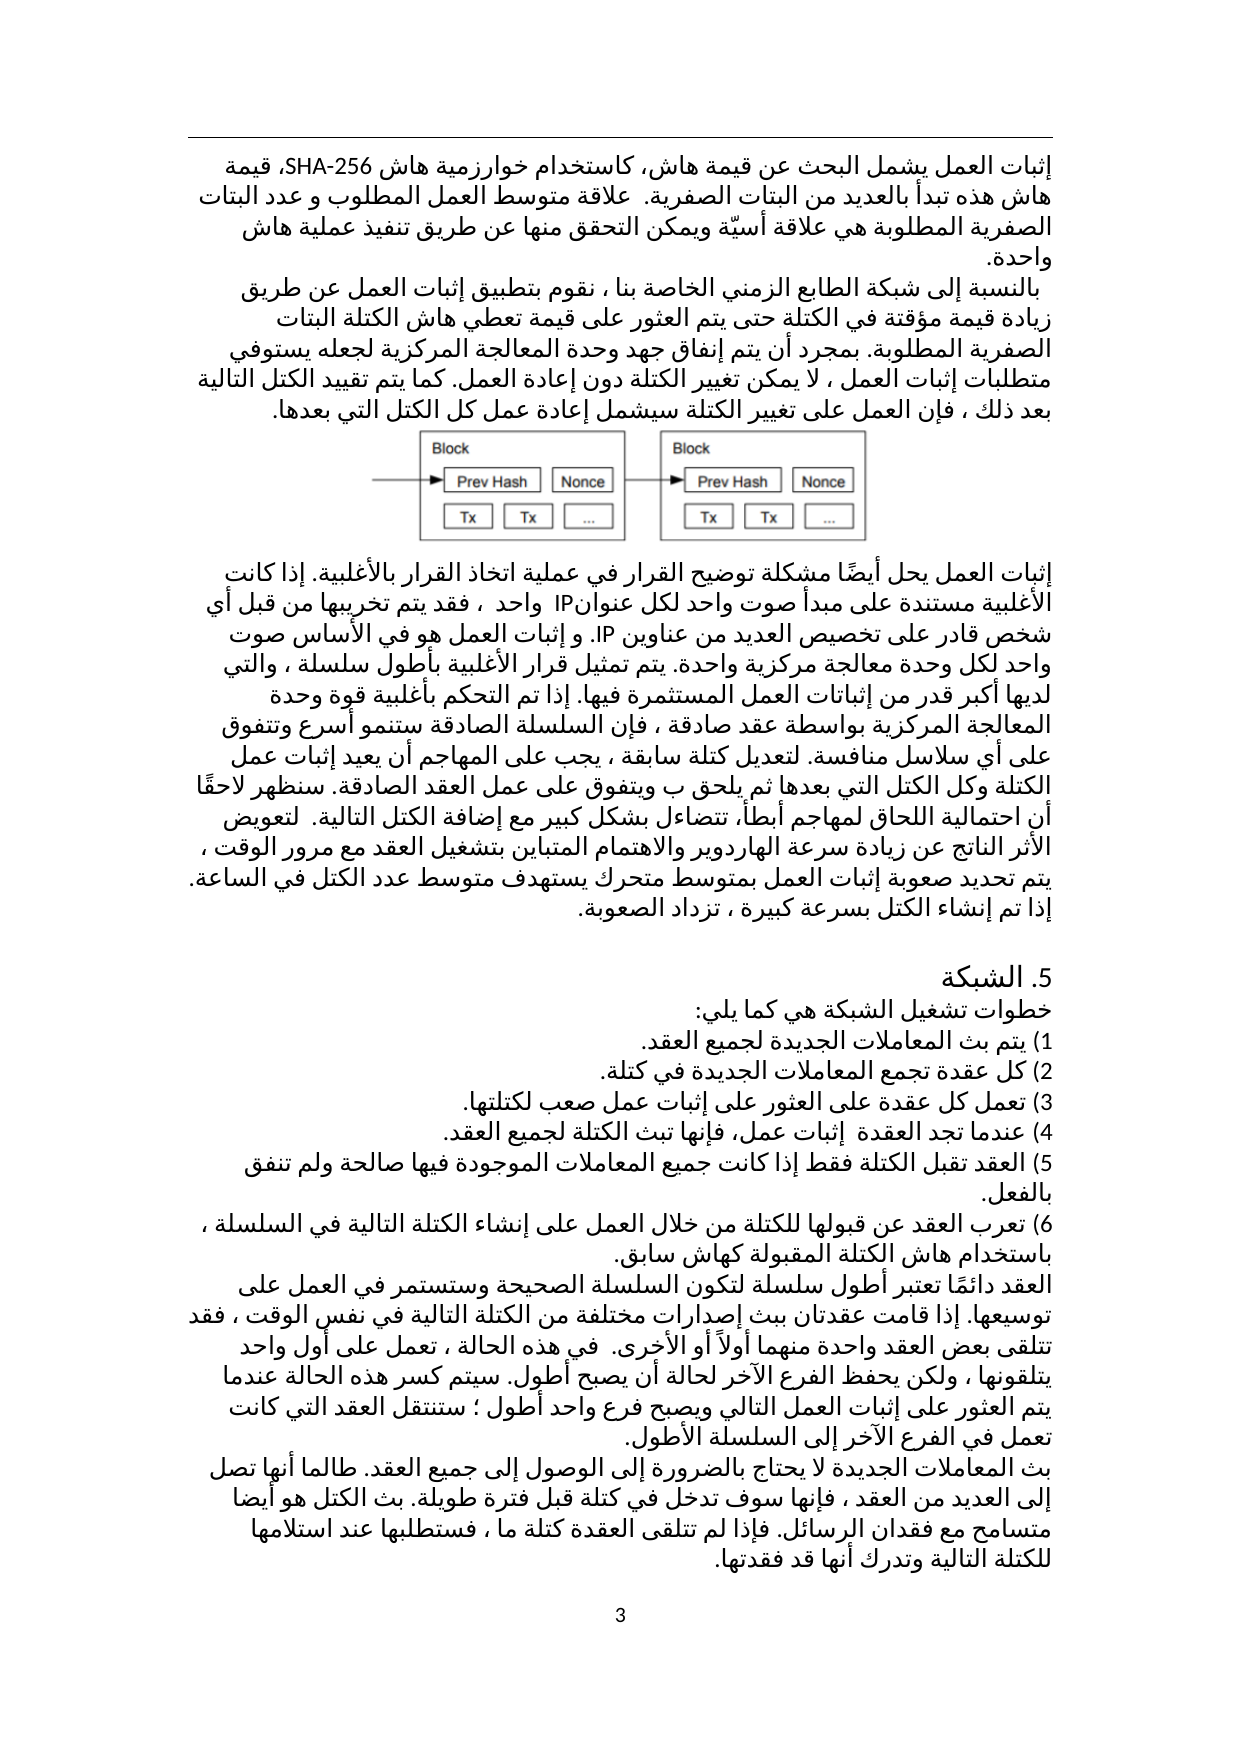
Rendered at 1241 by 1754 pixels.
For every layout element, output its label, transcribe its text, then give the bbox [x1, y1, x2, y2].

text إثبات العمل يشمل البحث عن قيمة هاش، كاستخدام خوارزمية هاش SHA-256، قيمة هاش هذه تبدأ بالعديد من البتات الصفرية. علاقة متوسط العمل المطلوب و عدد البتات الصفرية المطلوبة هي علاقة أسيّة ويمكن التحقق منها عن طريق تنفيذ عملية هاش واحدة. [187, 150, 1053, 272]
picture [354, 424, 886, 557]
text بالنسبة إلى شبكة الطابع الزمني الخاصة بنا ، نقوم بتطبيق إثبات العمل عن طريق زيادة قيمة مؤقتة في الكتلة حتى يتم العثور على قيمة تعطي هاش الكتلة البتات الصفرية المطلوبة. بمجرد أن يتم إنفاق جهد وحدة المعالجة المركزية لجعله يستوفي متطلبات إثبات العمل ، لا يمكن تغيير الكتلة دون إعادة العمل. كما يتم تقييد الكتل التالية بعد ذلك ، فإن العمل على تغيير الكتلة سيشمل إعادة عمل كل الكتل التي بعدها. [187, 272, 1053, 425]
text بث المعاملات الجديدة لا يحتاج بالضرورة إلى الوصول إلى جميع العقد. طالما أنها تصل إلى العديد من العقد ، فإنها سوف تدخل في كتلة قبل فترة طويلة. بث الكتل هو أيضا متسامح مع فقدان الرسائل. فإذا لم تتلقى العقدة كتلة ما ، فستطلبها عند استلامها للكتلة التالية وتدرك أنها قد فقدتها. [187, 1452, 1053, 1574]
text 1) يتم بث المعاملات الجديدة لجميع العقد. [187, 1025, 1053, 1055]
text خطوات تشغيل الشبكة هي كما يلي: [187, 994, 1053, 1025]
text 3) تعمل كل عقدة على العثور على إثبات عمل صعب لكتلتها. [187, 1086, 1053, 1116]
text 4) عندما تجد العقدة إثبات عمل، فإنها تبث الكتلة لجميع العقد. [187, 1116, 1053, 1147]
text 2) كل عقدة تجمع المعاملات الجديدة في كتلة. [187, 1055, 1053, 1086]
text 5. الشبكة [187, 959, 1053, 994]
text إثبات العمل يحل أيضًا مشكلة توضيح القرار في عملية اتخاذ القرار بالأغلبية. إذا كانت الأغلبية مستندة على مبدأ صوت واحد لكل عنوانIP واحد ، فقد يتم تخريبها من قبل أي شخص قادر على تخصيص العديد من عناوين IP. و إثبات العمل هو في الأساس صوت واحد لكل وحدة معالجة مركزية واحدة. يتم تمثيل قرار الأغلبية بأطول سلسلة ، والتي لديها أكبر قدر من إثباتات العمل المستثمرة فيها. إذا تم التحكم بأغلبية قوة وحدة المعالجة المركزية بواسطة عقد صادقة ، فإن السلسلة الصادقة ستنمو أسرع وتتفوق على أي سلاسل منافسة. لتعديل كتلة سابقة ، يجب على المهاجم أن يعيد إثبات عمل الكتلة وكل الكتل التي بعدها ثم يلحق ب ويتفوق على عمل العقد الصادقة. سنظهر لاحقًا أن احتمالية اللحاق لمهاجم أبطأ، تتضاءل بشكل كبير مع إضافة الكتل التالية. لتعويض الأثر الناتج عن زيادة سرعة الهاردوير والاهتمام المتباين بتشغيل العقد مع مرور الوقت ، يتم تحديد صعوبة إثبات العمل بمتوسط متحرك يستهدف متوسط عدد الكتل في الساعة. إذا تم إنشاء الكتل بسرعة كبيرة ، تزداد الصعوبة. [187, 557, 1053, 923]
text 6) تعرب العقد عن قبولها للكتلة من خلال العمل على إنشاء الكتلة التالية في السلسلة ، باستخدام هاش الكتلة المقبولة كهاش سابق. [187, 1208, 1053, 1269]
text العقد دائمًا تعتبر أطول سلسلة لتكون السلسلة الصحيحة وستستمر في العمل على توسيعها. إذا قامت عقدتان ببث إصدارات مختلفة من الكتلة التالية في نفس الوقت ، فقد تتلقى بعض العقد واحدة منهما أولاً أو الأخرى. في هذه الحالة ، تعمل على أول واحد يتلقونها ، ولكن يحفظ الفرع الآخر لحالة أن يصبح أطول. سيتم كسر هذه الحالة عندما يتم العثور على إثبات العمل التالي ويصبح فرع واحد أطول ؛ ستنتقل العقد التي كانت تعمل في الفرع الآخر إلى السلسلة الأطول. [187, 1269, 1053, 1452]
text 5) العقد تقبل الكتلة فقط إذا كانت جميع المعاملات الموجودة فيها صالحة ولم تنفق بالفعل. [187, 1147, 1053, 1208]
